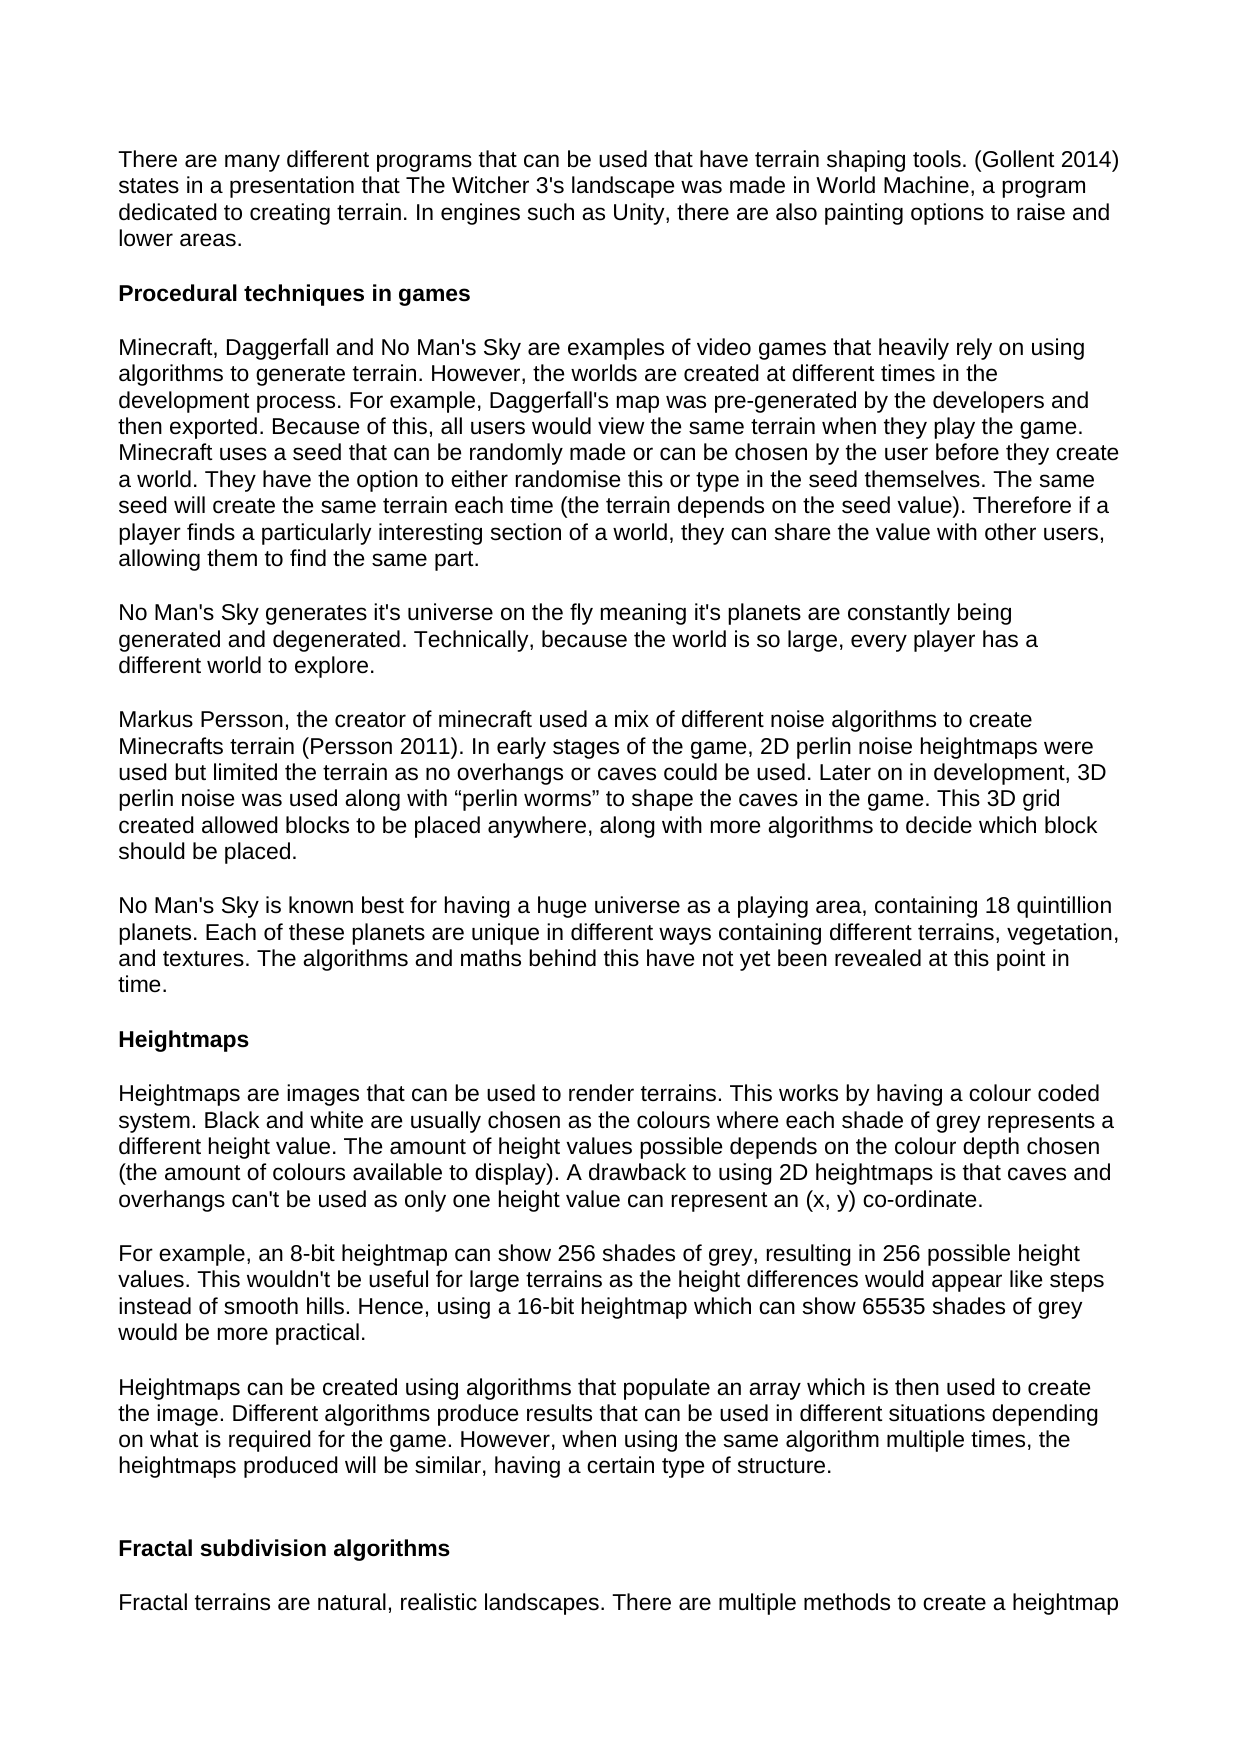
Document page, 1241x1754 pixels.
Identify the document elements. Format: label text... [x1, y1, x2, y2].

text Markus Persson, the creator of minecraft used a mix of different noise algorithms to create Minecrafts terrain (Persson 2011). In early stages of the game, 2D perlin noise heightmaps were used but limited the terrain as no overhangs or caves could be used. Later on in development, 3D perlin noise was used along with “perlin worms” to shape the caves in the game. This 3D grid created allowed blocks to be placed anywhere, along with more algorithms to decide which block should be placed. [118, 706, 1122, 864]
text Fractal subdivision algorithms [118, 1535, 1122, 1561]
text Heightmaps [118, 1026, 1122, 1052]
text Heightmaps are images that can be used to render terrains. This works by having a colour coded system. Black and white are usually chosen as the colours where each shade of grey represents a different height value. The amount of height values possible depends on the colour depth chosen (the amount of colours available to display). A drawback to using 2D heightmaps is that caves and overhangs can't be used as only one height value can represent an (x, y) co-ordinate. [118, 1080, 1122, 1212]
text No Man's Sky is known best for having a huge universe as a playing area, containing 18 quintillion planets. Each of these planets are unique in different ways containing different terrains, vegetation, and textures. The algorithms and maths behind this have not yet been revealed at this point in time. [118, 892, 1122, 998]
text Fractal terrains are natural, realistic landscapes. There are multiple methods to create a heightmap [118, 1589, 1122, 1616]
text For example, an 8-bit heightmap can show 256 shades of grey, resulting in 256 possible height values. This wouldn't be useful for large terrains as the height differences would appear like steps instead of smooth hills. Hence, using a 16-bit heightmap which can show 65535 shades of grey would be more practical. [118, 1240, 1122, 1345]
text Heightmaps can be created using algorithms that populate an array which is then used to create the image. Different algorithms produce results that can be used in different situations depending on what is required for the game. However, when using the same algorithm multiple times, the heightmaps produced will be similar, having a certain type of structure. [118, 1373, 1122, 1479]
text No Man's Sky generates it's universe on the fly meaning it's planets are constantly being generated and degenerated. Technically, because the world is so large, every player has a different world to explore. [118, 599, 1122, 678]
text Procedural techniques in games [118, 279, 1122, 306]
text There are many different programs that can be used that have terrain shaping tools. (Gollent 2014) states in a presentation that The Witcher 3's landscape was made in World Machine, a program dedicated to creating terrain. In engines such as Unity, there are also painting options to raise and lower areas. [118, 146, 1122, 252]
text Minecraft, Daggerfall and No Man's Sky are examples of video games that heavily rely on using algorithms to generate terrain. However, the worlds are created at different times in the development process. For example, Daggerfall's map was pre-generated by the developers and then exported. Because of this, all users would view the same terrain when they play the game. Minecraft uses a seed that can be randomly made or can be chosen by the user before they create a world. They have the option to either randomise this or type in the seed themselves. The same seed will create the same terrain each time (the terrain depends on the seed value). Therefore if a player finds a particularly interesting section of a world, they can share the value with other users, allowing them to find the same part. [118, 334, 1122, 571]
